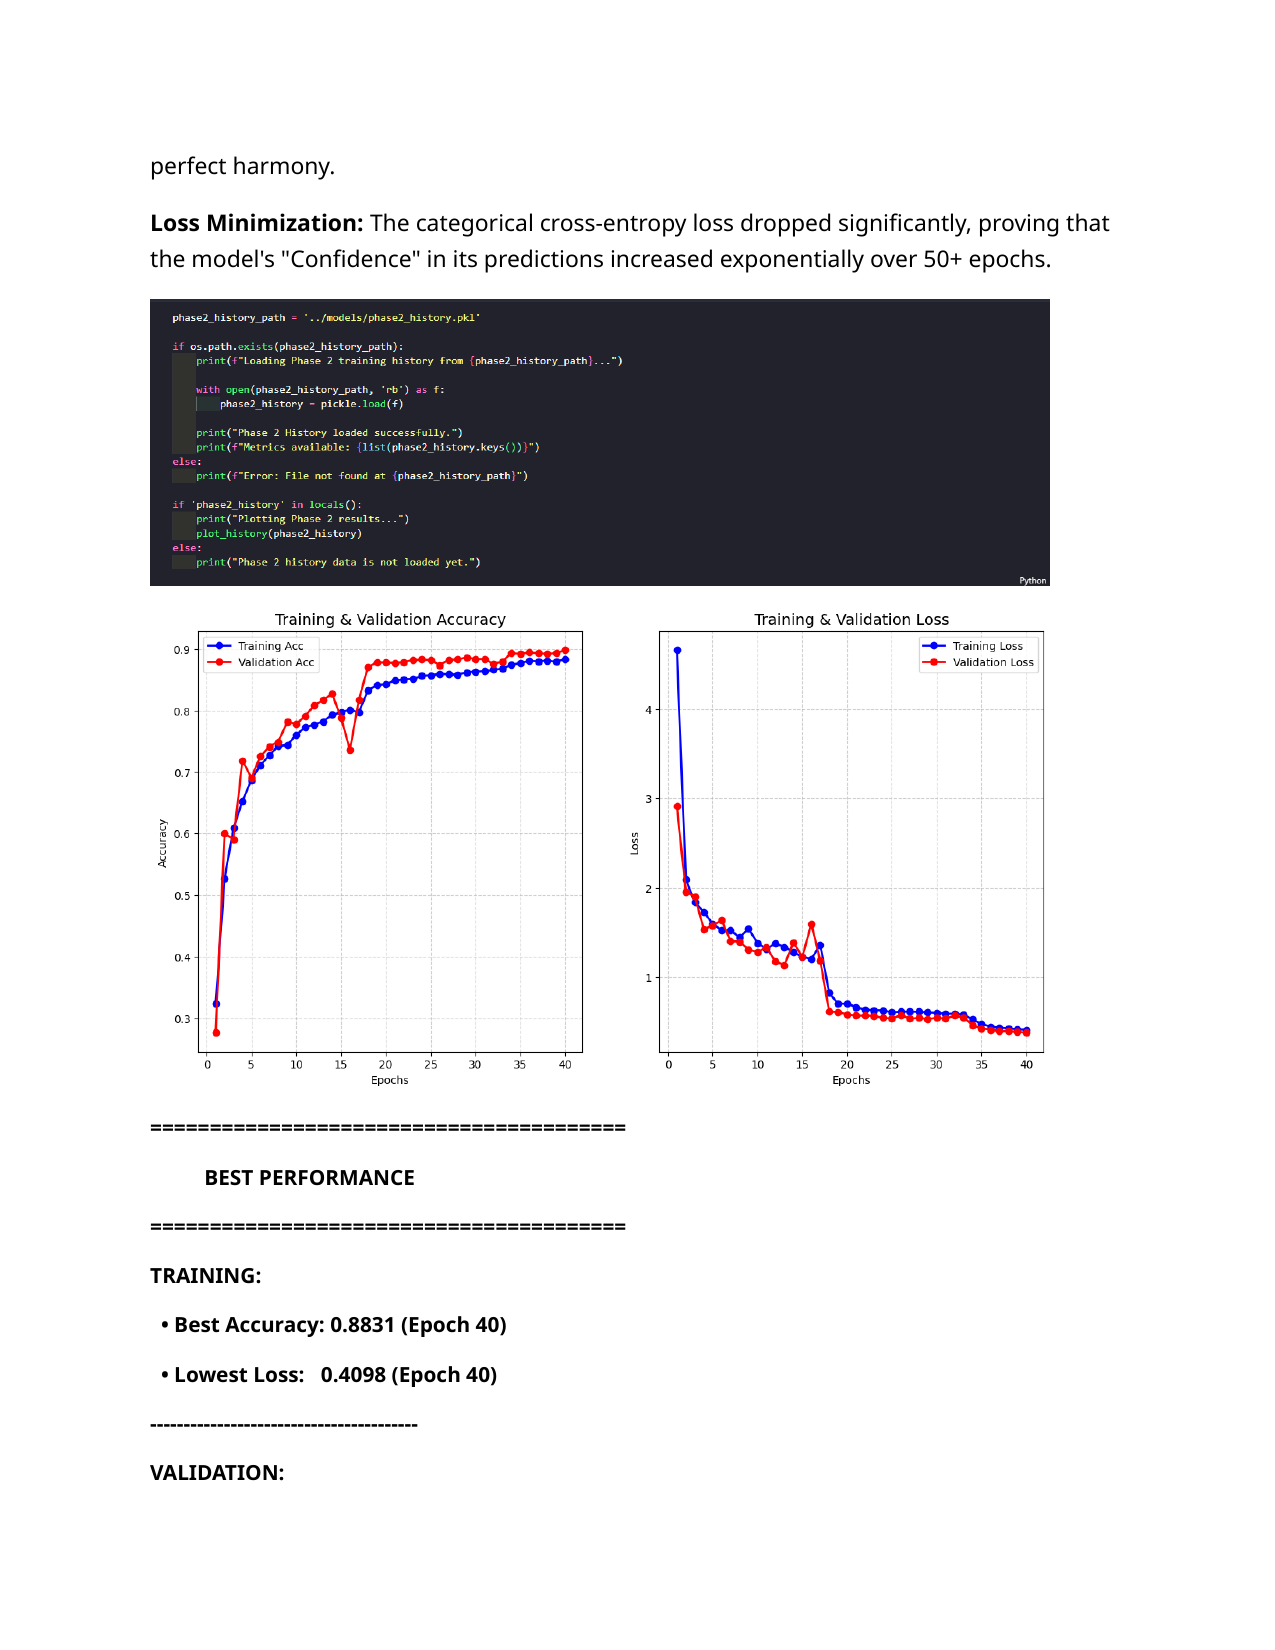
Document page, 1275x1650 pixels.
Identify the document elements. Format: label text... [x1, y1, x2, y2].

text • Lowest Loss: 0.4098 (Epoch 40) [150, 1360, 1125, 1388]
text perfect harmony. [150, 150, 1125, 181]
text ======================================== [150, 1113, 1125, 1142]
text • Best Accuracy: 0.8831 (Epoch 40) [150, 1310, 1125, 1339]
text BEST PERFORMANCE [150, 1163, 1125, 1191]
text VALIDATION: [150, 1458, 1125, 1487]
text ---------------------------------------- [150, 1409, 1125, 1437]
text TRAINING: [150, 1261, 1125, 1289]
text Loss Minimization: The categorical cross-entropy loss dropped significantly, proving that the model's "Confidence" in its predictions increased exponentially over 50+ epochs. [150, 207, 1125, 274]
text ======================================== [150, 1212, 1125, 1240]
